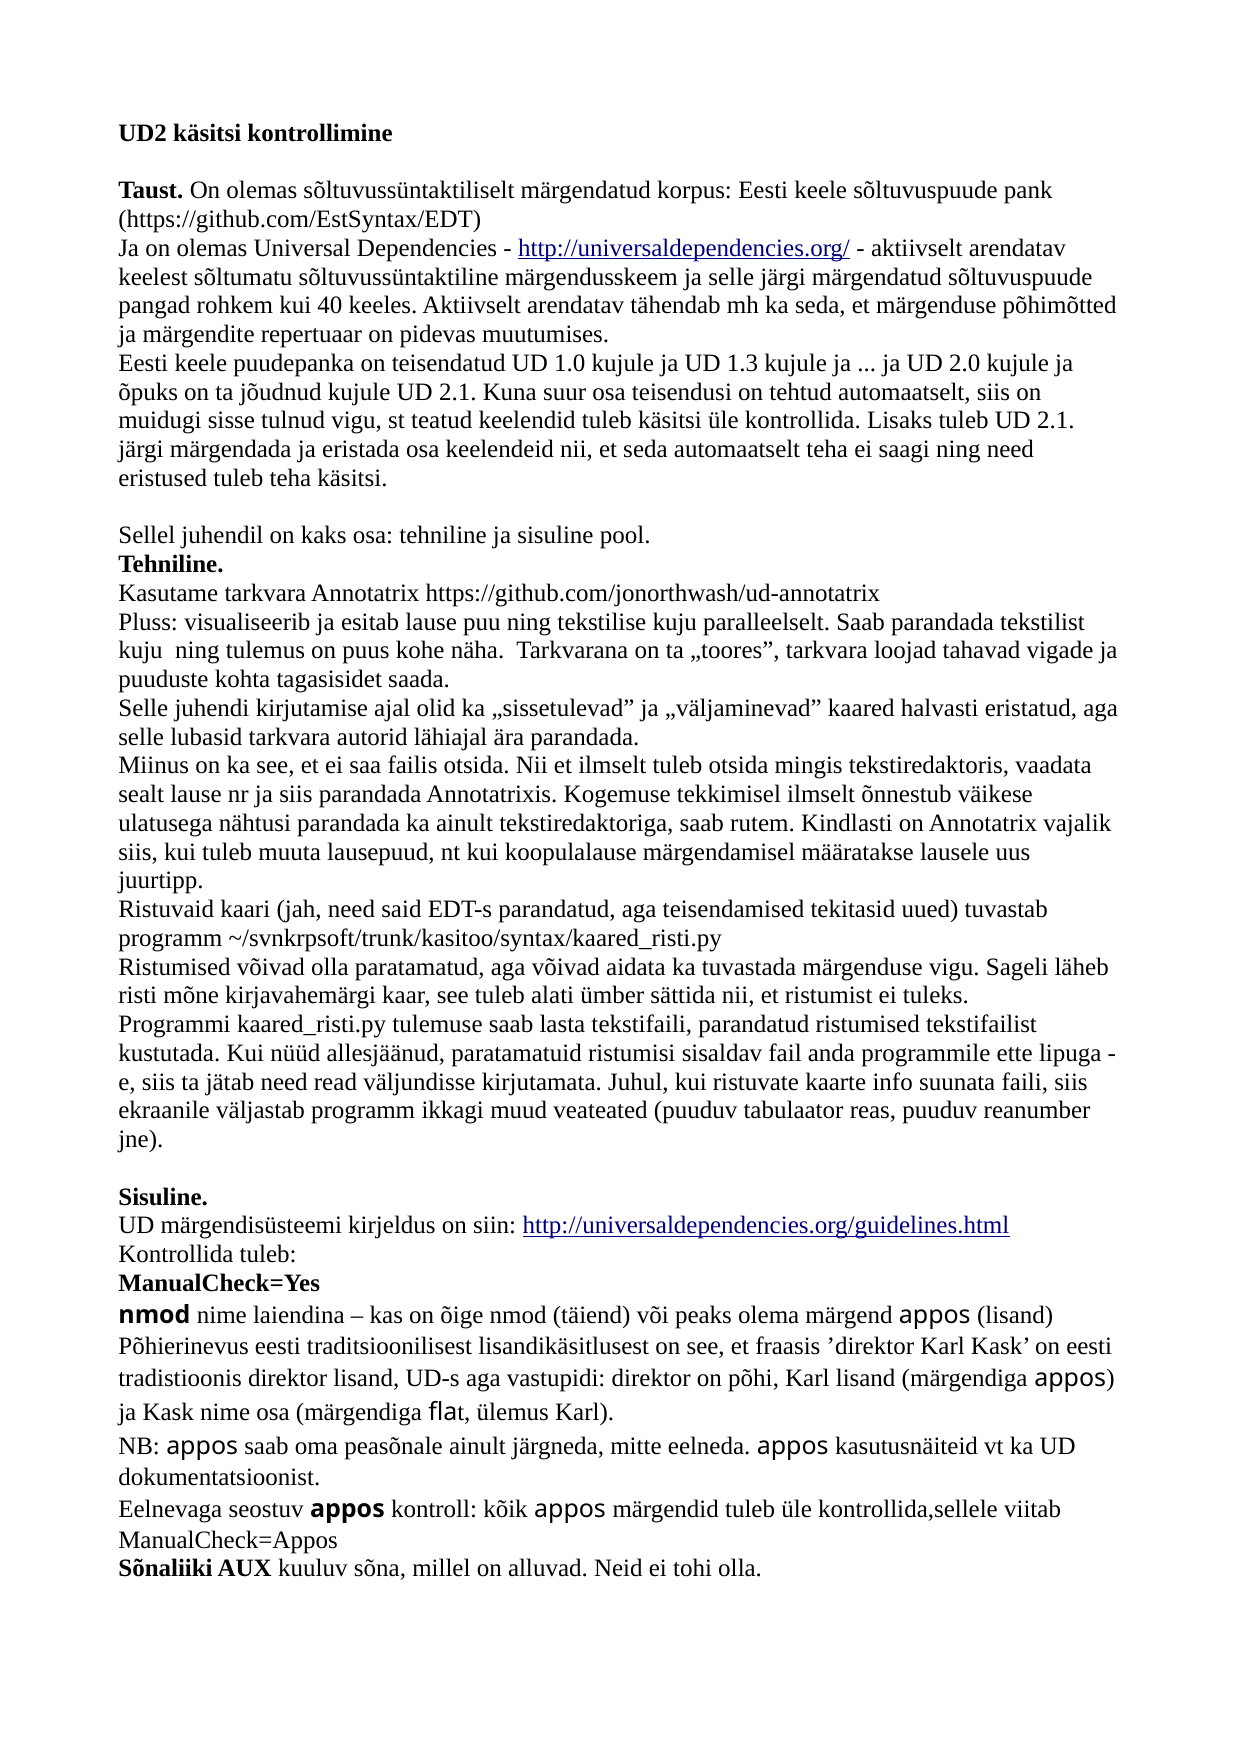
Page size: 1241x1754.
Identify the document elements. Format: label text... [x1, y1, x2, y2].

text Sisuline. [118, 1182, 1122, 1211]
text Põhierinevus eesti traditsioonilisest lisandikäsitlusest on see, et fraasis ’direktor Karl Kask’ on eesti tradistioonis direktor lisand, UD-s aga vastupidi: direktor on põhi, Karl lisand (märgendiga appos) ja Kask nime osa (märgendiga flat, ülemus Karl). [118, 1331, 1122, 1428]
text NB: appos saab oma peasõnale ainult järgneda, mitte eelneda. appos kasutusnäiteid vt ka UD dokumentatsioonist. [118, 1428, 1122, 1491]
text Ristumised võivad olla paratamatud, aga võivad aidata ka tuvastada märgenduse vigu. Sageli läheb risti mõne kirjavahemärgi kaar, see tuleb alati ümber sättida nii, et ristumist ei tuleks. [118, 952, 1122, 1009]
text Kontrollida tuleb: [118, 1239, 1122, 1268]
text Pluss: visualiseerib ja esitab lause puu ning tekstilise kuju paralleelselt. Saab parandada tekstilist kuju ning tulemus on puus kohe näha. Tarkvarana on ta „toores”, tarkvara loojad tahavad vigade ja puuduste kohta tagasisidet saada. [118, 607, 1122, 693]
text Ja on olemas Universal Dependencies - http://universaldependencies.org/ - aktiivselt arendatav keelest sõltumatu sõltuvussüntaktiline märgendusskeem ja selle järgi märgendatud sõltuvuspuude pangad rohkem kui 40 keeles. Aktiivselt arendatav tähendab mh ka seda, et märgenduse põhimõtted ja märgendite repertuaar on pidevas muutumises. [118, 233, 1122, 348]
text Selle juhendi kirjutamise ajal olid ka „sissetulevad” ja „väljaminevad” kaared halvasti eristatud, aga selle lubasid tarkvara autorid lähiajal ära parandada. [118, 693, 1122, 751]
text UD märgendisüsteemi kirjeldus on siin: http://universaldependencies.org/guidelines.html [118, 1211, 1122, 1239]
text Sellel juhendil on kaks osa: tehniline ja sisuline pool. [118, 521, 1122, 549]
text Sõnaliiki AUX kuuluv sõna, millel on alluvad. Neid ei tohi olla. [118, 1553, 1122, 1582]
text Eelnevaga seostuv appos kontroll: kõik appos märgendid tuleb üle kontrollida,sellele viitab ManualCheck=Appos [118, 1491, 1122, 1553]
text Ristuvaid kaari (jah, need said EDT-s parandatud, aga teisendamised tekitasid uued) tuvastab programm ~/svnkrpsoft/trunk/kasitoo/syntax/kaared_risti.py [118, 894, 1122, 952]
text Eesti keele puudepanka on teisendatud UD 1.0 kujule ja UD 1.3 kujule ja ... ja UD 2.0 kujule ja õpuks on ta jõudnud kujule UD 2.1. Kuna suur osa teisendusi on tehtud automaatselt, siis on muidugi sisse tulnud vigu, st teatud keelendid tuleb käsitsi üle kontrollida. Lisaks tuleb UD 2.1. järgi märgendada ja eristada osa keelendeid nii, et seda automaatselt teha ei saagi ning need eristused tuleb teha käsitsi. [118, 348, 1122, 492]
text Programmi kaared_risti.py tulemuse saab lasta tekstifaili, parandatud ristumised tekstifailist kustutada. Kui nüüd allesjäänud, paratamatuid ristumisi sisaldav fail anda programmile ette lipuga -e, siis ta jätab need read väljundisse kirjutamata. Juhul, kui ristuvate kaarte info suunata faili, siis ekraanile väljastab programm ikkagi muud veateated (puuduv tabulaator reas, puuduv reanumber jne). [118, 1009, 1122, 1153]
text nmod nime laiendina – kas on õige nmod (täiend) või peaks olema märgend appos (lisand) [118, 1297, 1122, 1331]
text UD2 käsitsi kontrollimine [118, 118, 1122, 147]
text Taust. On olemas sõltuvussüntaktiliselt märgendatud korpus: Eesti keele sõltuvuspuude pank (https://github.com/EstSyntax/EDT) [118, 176, 1122, 233]
text Tehniline. [118, 549, 1122, 578]
text Miinus on ka see, et ei saa failis otsida. Nii et ilmselt tuleb otsida mingis tekstiredaktoris, vaadata sealt lause nr ja siis parandada Annotatrixis. Kogemuse tekkimisel ilmselt õnnestub väikese ulatusega nähtusi parandada ka ainult tekstiredaktoriga, saab rutem. Kindlasti on Annotatrix vajalik siis, kui tuleb muuta lausepuud, nt kui koopulalause märgendamisel määratakse lausele uus juurtipp. [118, 751, 1122, 894]
text ManualCheck=Yes [118, 1268, 1122, 1297]
text Kasutame tarkvara Annotatrix https://github.com/jonorthwash/ud-annotatrix [118, 578, 1122, 607]
